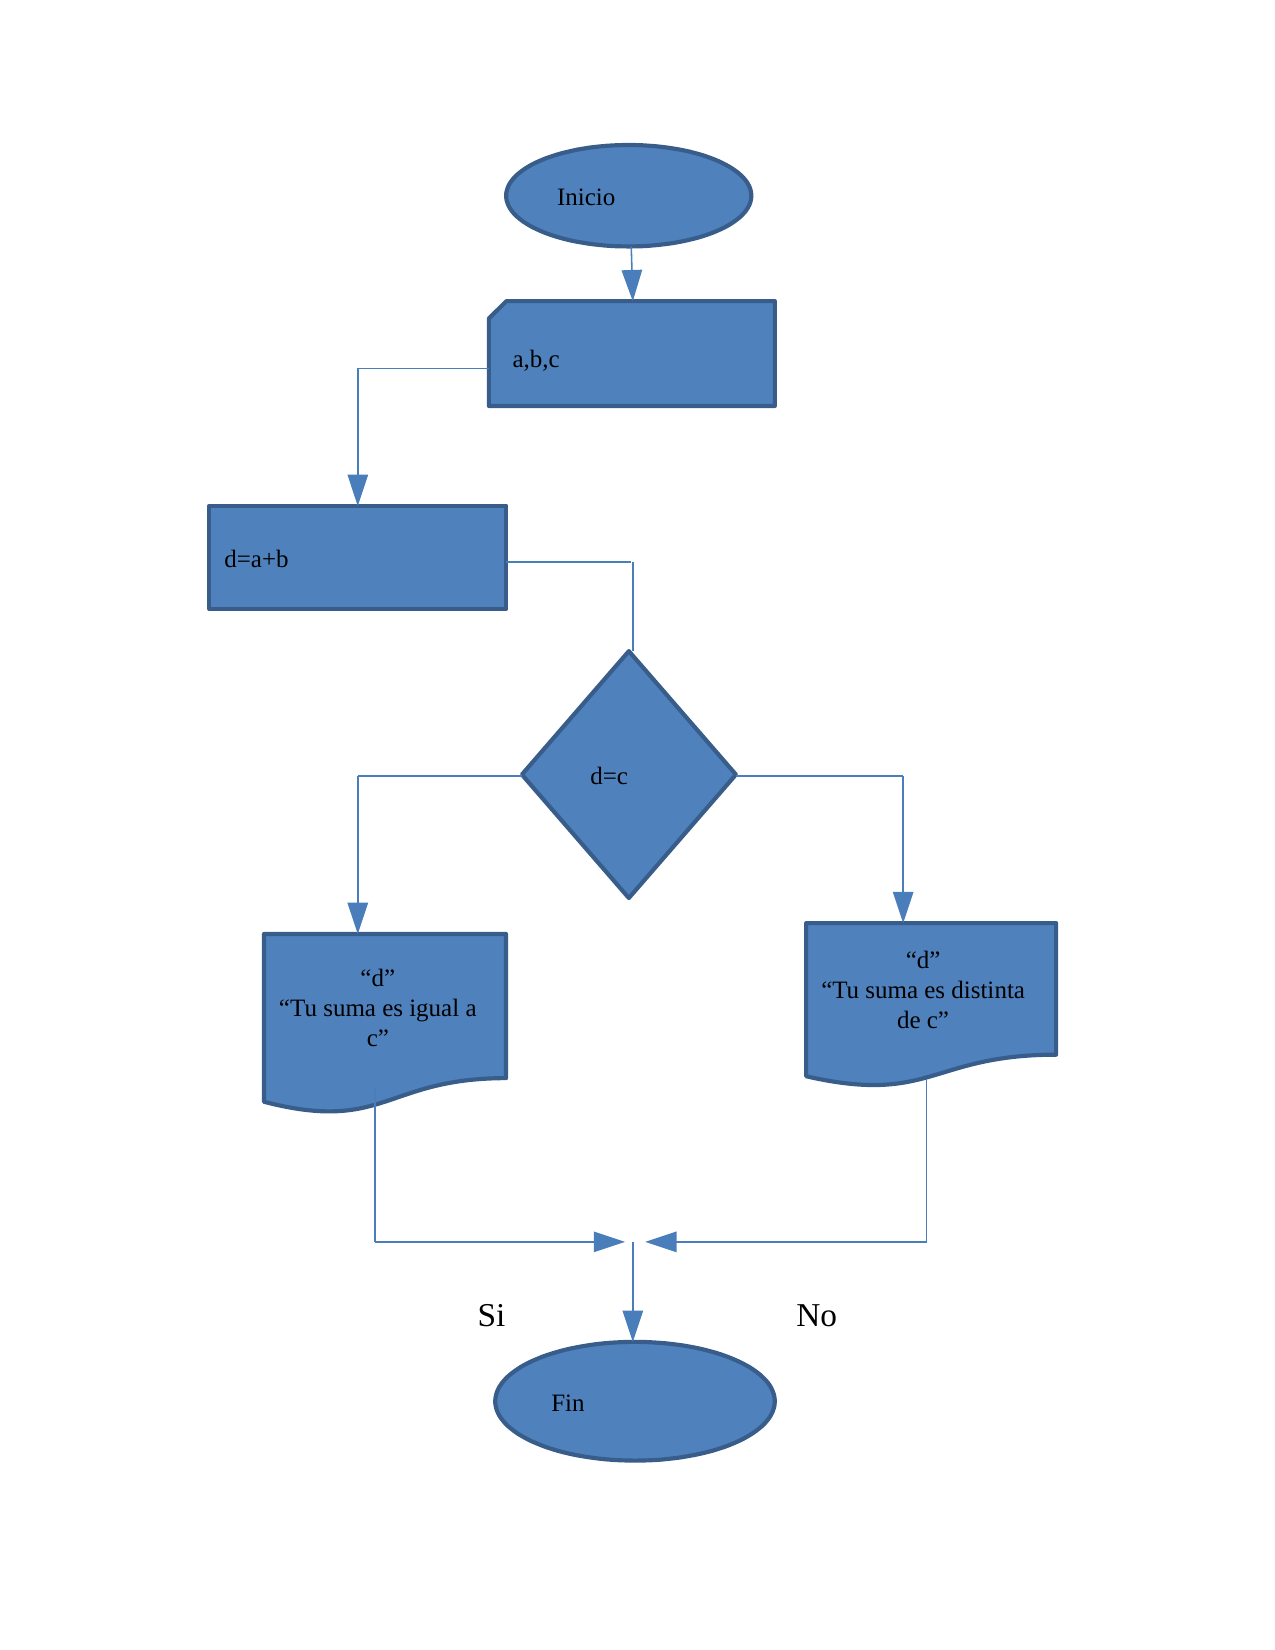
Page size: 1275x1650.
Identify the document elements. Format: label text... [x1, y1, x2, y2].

text Si [118, 1295, 632, 1334]
text No [634, 1295, 1205, 1334]
